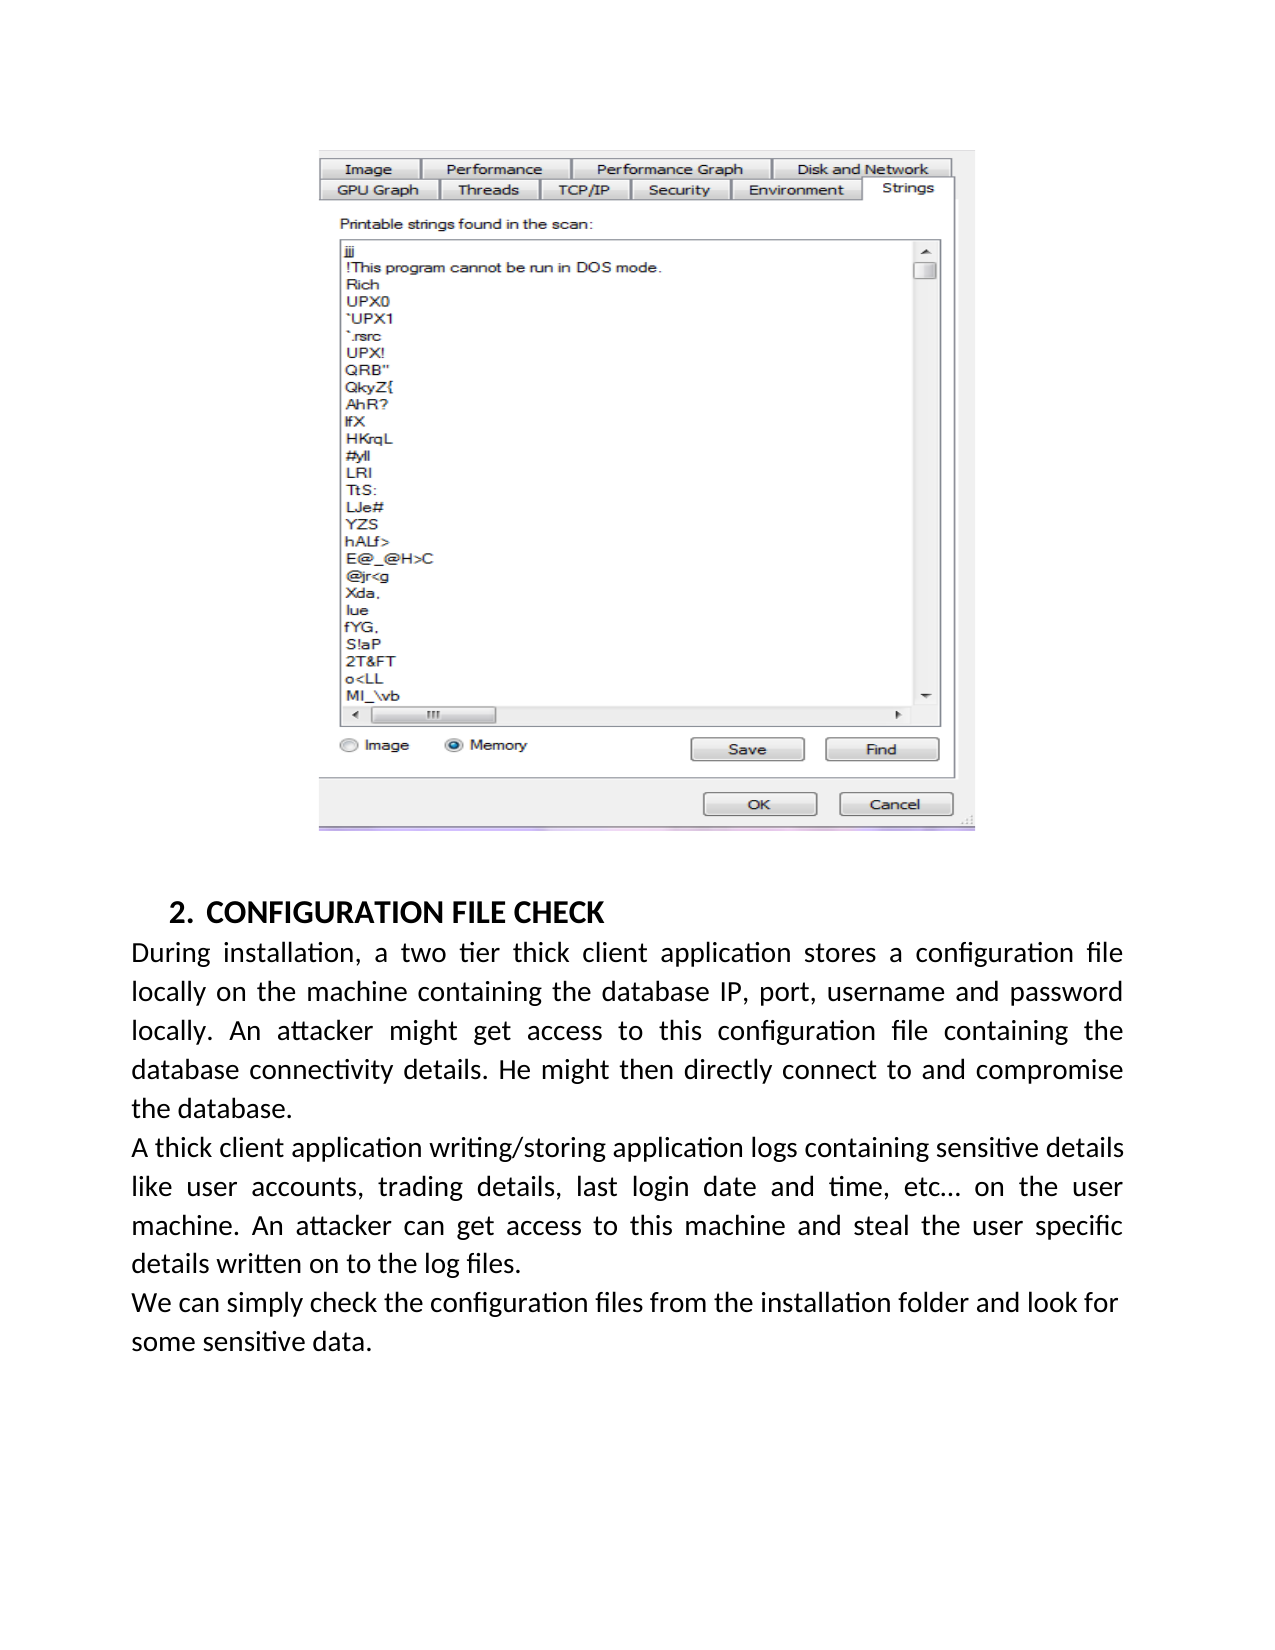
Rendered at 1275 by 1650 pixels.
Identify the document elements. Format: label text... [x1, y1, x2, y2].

text A thick client application writing/storing application logs containing sensitive details like user accounts, trading details, last login date and time, etc… on the user machine. An attacker can get access to this machine and steal the user specific details written on to the log files. [131, 1126, 1125, 1281]
picture [318, 150, 976, 831]
list CONFIGURATION FILE CHECK [169, 891, 1125, 931]
list We can simply check the configuration files from the installation folder and look for some sensitive data. [131, 1281, 1125, 1359]
text During installation, a two tier thick client application stores a configuration file locally on the machine containing the database IP, port, username and password locally. An attacker might get access to this configuration file containing the database connectivity details. He might then directly connect to and compromise the database. [131, 931, 1125, 1126]
